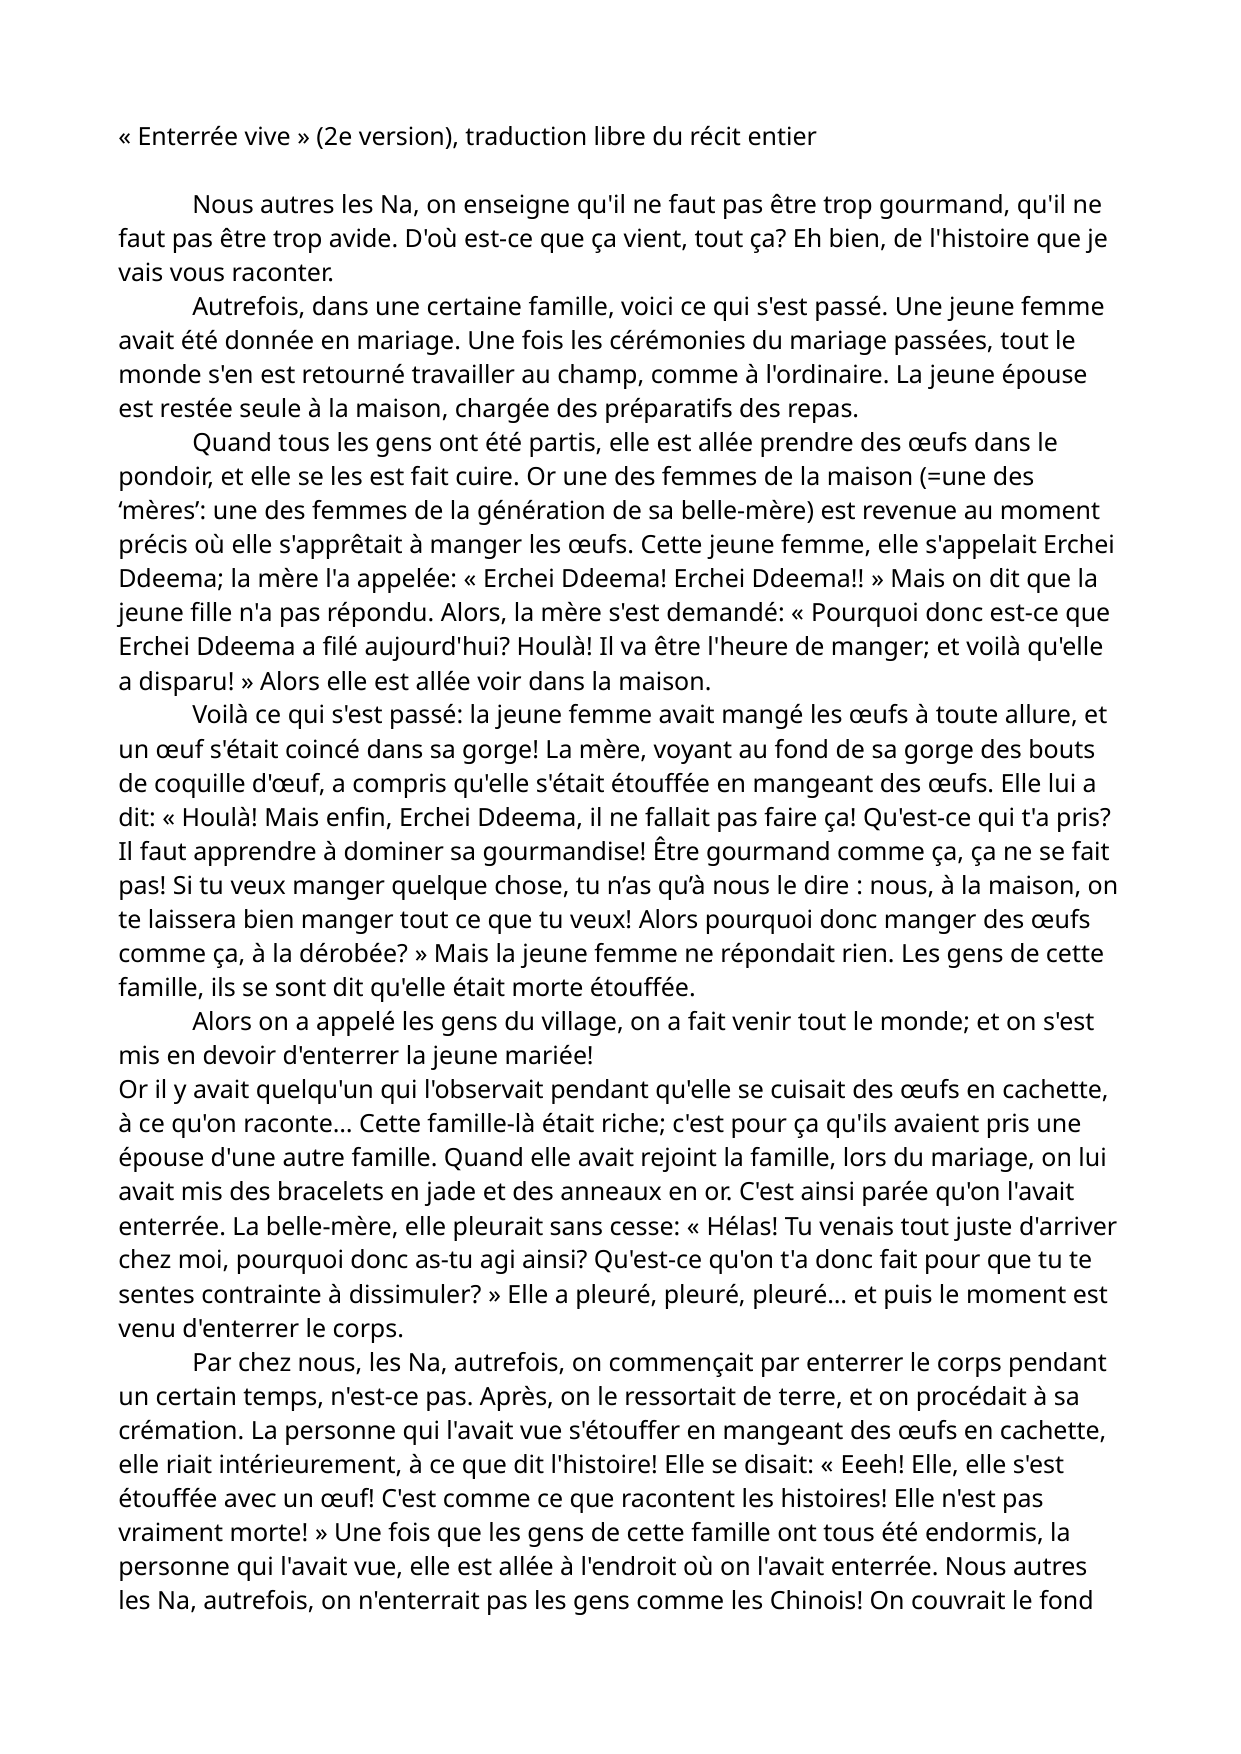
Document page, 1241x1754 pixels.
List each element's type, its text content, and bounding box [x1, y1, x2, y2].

text Voilà ce qui s'est passé: la jeune femme avait mangé les œufs à toute allure, et un œuf s'était coincé dans sa gorge! La mère, voyant au fond de sa gorge des bouts de coquille d'œuf, a compris qu'elle s'était étouffée en mangeant des œufs. Elle lui a dit: « Houlà! Mais enfin, Erchei Ddeema, il ne fallait pas faire ça! Qu'est-ce qui t'a pris? Il faut apprendre à dominer sa gourmandise! Être gourmand comme ça, ça ne se fait pas! Si tu veux manger quelque chose, tu n’as qu’à nous le dire : nous, à la maison, on te laissera bien manger tout ce que tu veux! Alors pourquoi donc manger des œufs comme ça, à la dérobée? » Mais la jeune femme ne répondait rien. Les gens de cette famille, ils se sont dit qu'elle était morte étouffée. [118, 697, 1122, 1004]
text Autrefois, dans une certaine famille, voici ce qui s'est passé. Une jeune femme avait été donnée en mariage. Une fois les cérémonies du mariage passées, tout le monde s'en est retourné travailler au champ, comme à l'ordinaire. La jeune épouse est restée seule à la maison, chargée des préparatifs des repas. [118, 288, 1122, 425]
text Par chez nous, les Na, autrefois, on commençait par enterrer le corps pendant un certain temps, n'est-ce pas. Après, on le ressortait de terre, et on procédait à sa crémation. La personne qui l'avait vue s'étouffer en mangeant des œufs en cachette, elle riait intérieurement, à ce que dit l'histoire! Elle se disait: « Eeeh! Elle, elle s'est étouffée avec un œuf! C'est comme ce que racontent les histoires! Elle n'est pas vraiment morte! » Une fois que les gens de cette famille ont tous été endormis, la personne qui l'avait vue, elle est allée à l'endroit où on l'avait enterrée. Nous autres les Na, autrefois, on n'enterrait pas les gens comme les Chinois! On couvrait le fond [118, 1344, 1122, 1617]
text Nous autres les Na, on enseigne qu'il ne faut pas être trop gourmand, qu'il ne faut pas être trop avide. D'où est-ce que ça vient, tout ça? Eh bien, de l'histoire que je vais vous raconter. [118, 186, 1122, 288]
text Alors on a appelé les gens du village, on a fait venir tout le monde; et on s'est mis en devoir d'enterrer la jeune mariée! [118, 1004, 1122, 1072]
text Quand tous les gens ont été partis, elle est allée prendre des œufs dans le pondoir, et elle se les est fait cuire. Or une des femmes de la maison (=une des ‘mères’: une des femmes de la génération de sa belle-mère) est revenue au moment précis où elle s'apprêtait à manger les œufs. Cette jeune femme, elle s'appelait Erchei Ddeema; la mère l'a appelée: « Erchei Ddeema! Erchei Ddeema!! » Mais on dit que la jeune fille n'a pas répondu. Alors, la mère s'est demandé: « Pourquoi donc est-ce que Erchei Ddeema a filé aujourd'hui? Houlà! Il va être l'heure de manger; et voilà qu'elle a disparu! » Alors elle est allée voir dans la maison. [118, 425, 1122, 697]
text Or il y avait quelqu'un qui l'observait pendant qu'elle se cuisait des œufs en cachette, à ce qu'on raconte… Cette famille-là était riche; c'est pour ça qu'ils avaient pris une épouse d'une autre famille. Quand elle avait rejoint la famille, lors du mariage, on lui avait mis des bracelets en jade et des anneaux en or. C'est ainsi parée qu'on l'avait enterrée. La belle-mère, elle pleurait sans cesse: « Hélas! Tu venais tout juste d'arriver chez moi, pourquoi donc as-tu agi ainsi? Qu'est-ce qu'on t'a donc fait pour que tu te sentes contrainte à dissimuler? » Elle a pleuré, pleuré, pleuré… et puis le moment est venu d'enterrer le corps. [118, 1072, 1122, 1344]
text « Enterrée vive » (2e version), traduction libre du récit entier [118, 118, 1122, 152]
